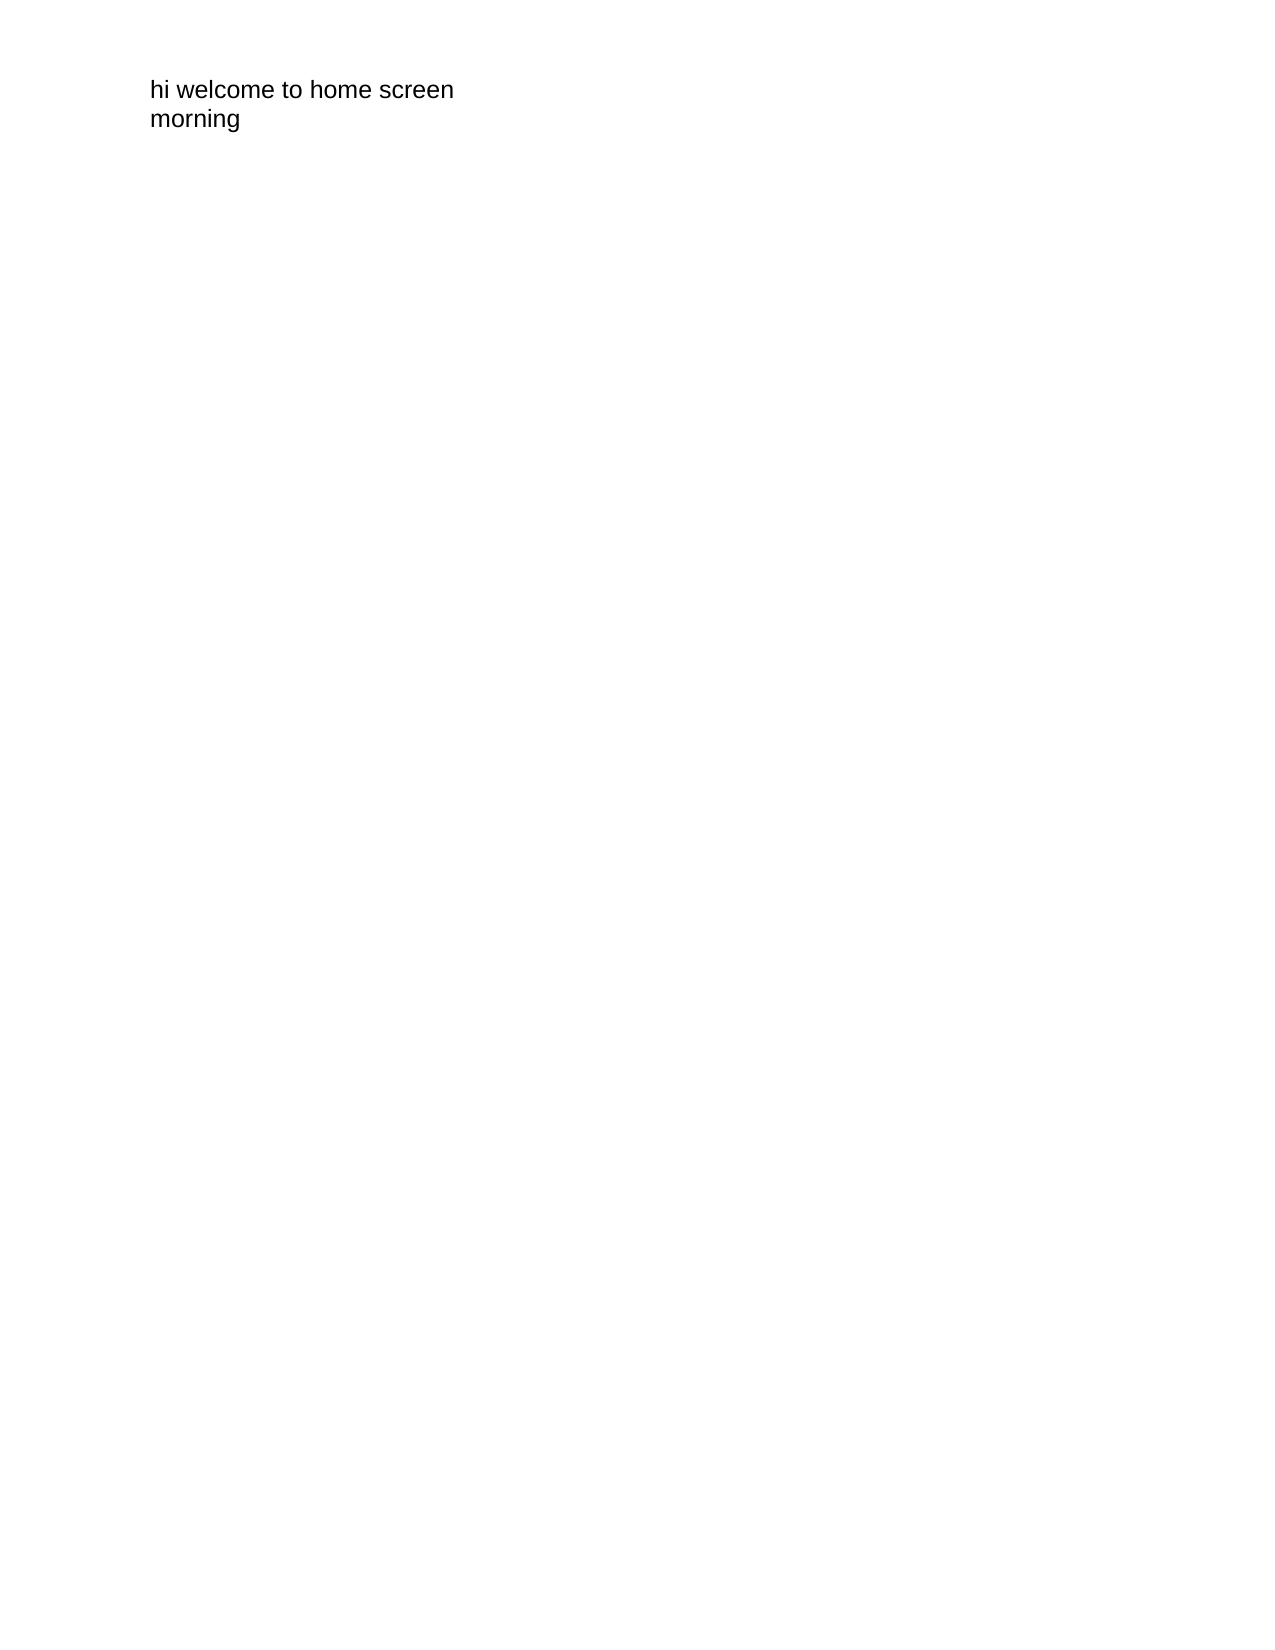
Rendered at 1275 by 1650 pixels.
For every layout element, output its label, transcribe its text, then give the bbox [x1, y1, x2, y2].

text hi welcome to home screen [150, 75, 1125, 104]
text morning [150, 104, 1125, 132]
